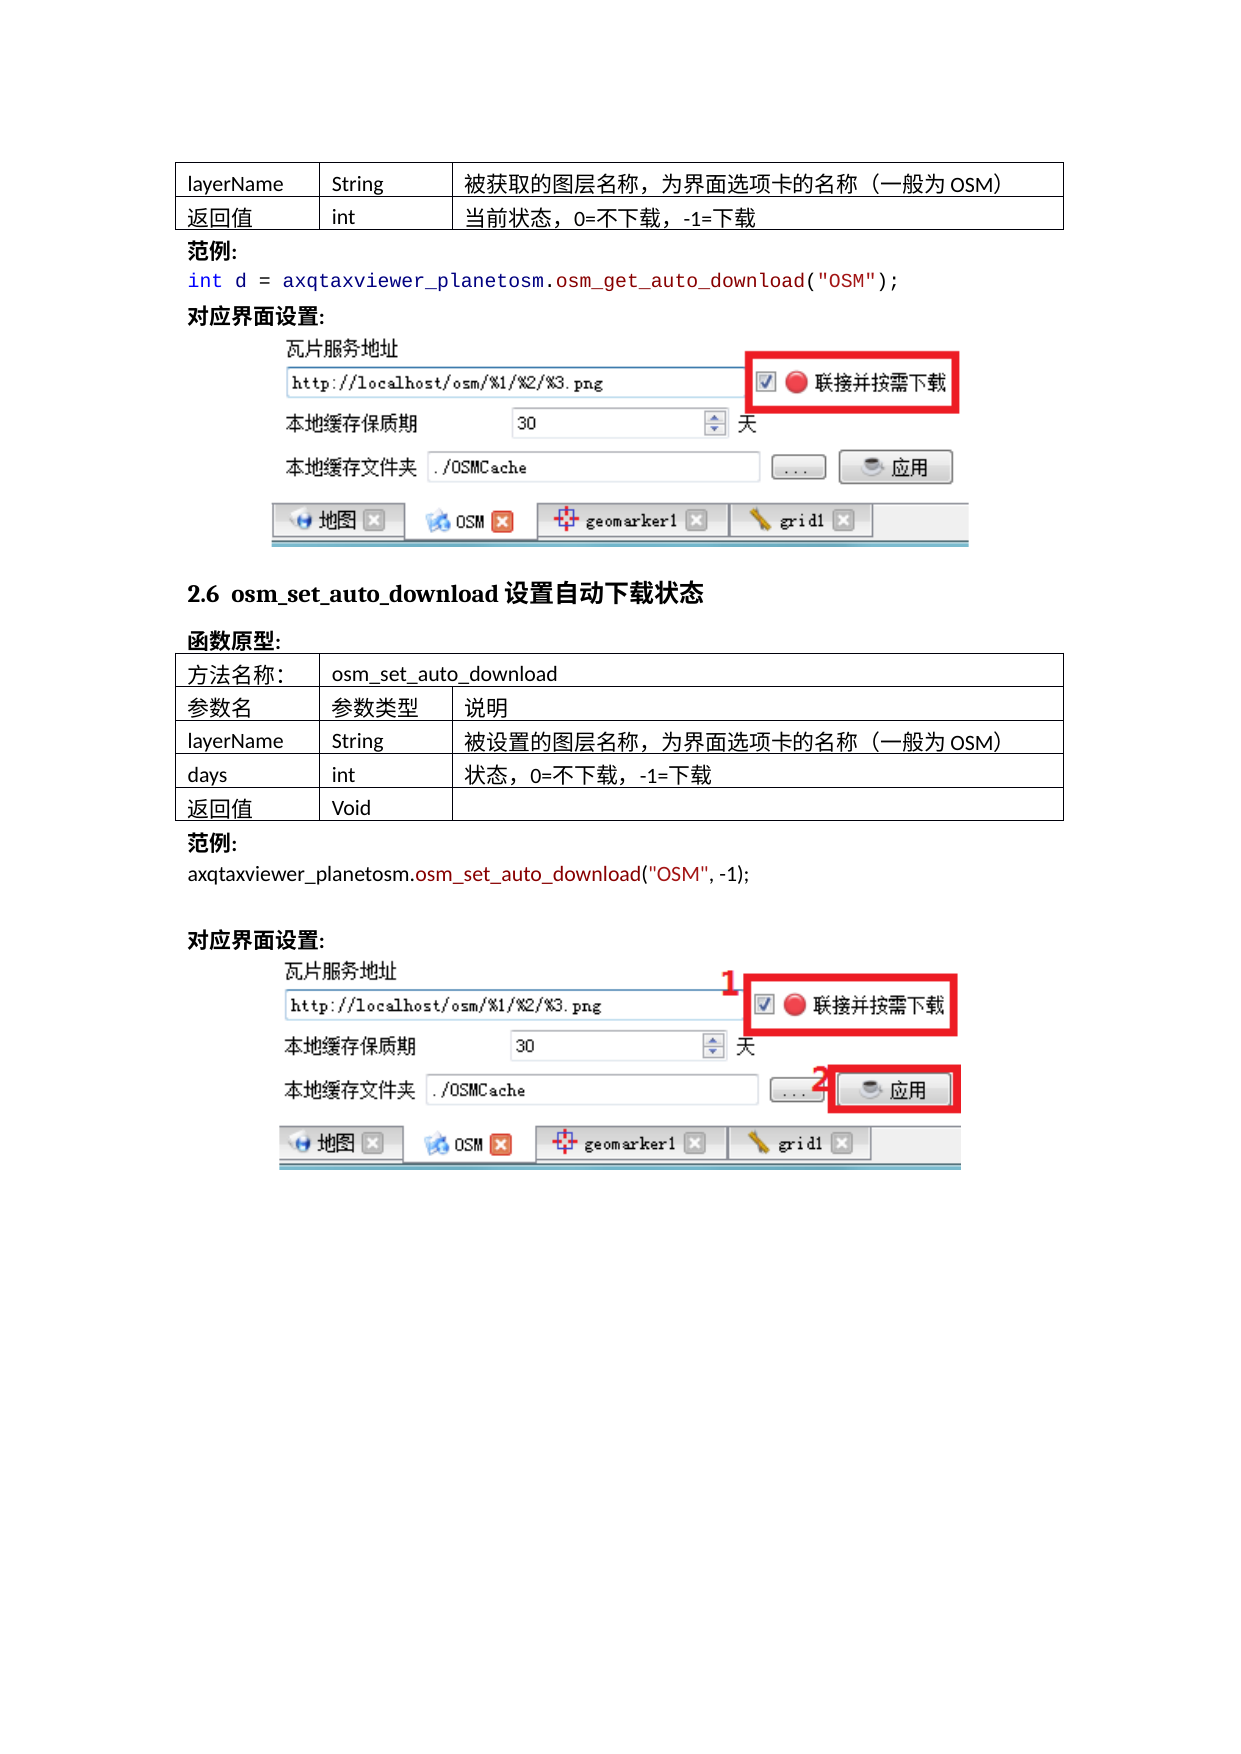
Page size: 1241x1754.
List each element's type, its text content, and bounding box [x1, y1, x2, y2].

table_header 方法名称： [176, 654, 319, 686]
text 对应界面设置: [187, 919, 1053, 951]
table_cell [453, 788, 1063, 820]
table_cell 状态，0=不下载，-1=下载 [453, 754, 1063, 787]
picture [271, 331, 969, 547]
table_cell days [176, 754, 319, 787]
text 范例: [187, 230, 1053, 263]
text 函数原型: [187, 620, 1053, 653]
table_cell 返回值 [176, 788, 319, 820]
table_cell 当前状态，0=不下载，-1=下载 [453, 197, 1063, 229]
text int d = axqtaxviewer_planetosm.osm_get_auto_download("OSM"); [187, 263, 1053, 295]
table_cell Void [320, 788, 452, 820]
table_cell 返回值 [176, 197, 319, 229]
table_cell 被获取的图层名称，为界面选项卡的名称（一般为OSM） [453, 163, 1063, 196]
table_cell 参数类型 [320, 687, 452, 720]
table_header osm_set_auto_download [320, 654, 1063, 686]
table_cell String [320, 721, 452, 753]
text 对应界面设置: [187, 295, 1053, 328]
table_cell int [320, 754, 452, 787]
table_cell 被设置的图层名称，为界面选项卡的名称（一般为OSM） [453, 721, 1063, 753]
table_cell 参数名 [176, 687, 319, 720]
table_cell int [320, 197, 452, 229]
table_cell String [320, 163, 452, 196]
text axqtaxviewer_planetosm.osm_set_auto_download("OSM", -1); [187, 854, 1053, 886]
text 范例: [187, 821, 1053, 854]
table_cell layerName [176, 163, 319, 196]
table_cell layerName [176, 721, 319, 753]
table_cell 说明 [453, 687, 1063, 720]
subtitle osm_set_auto_download 设置自动下载状态 [187, 555, 1053, 620]
picture [279, 955, 961, 1170]
